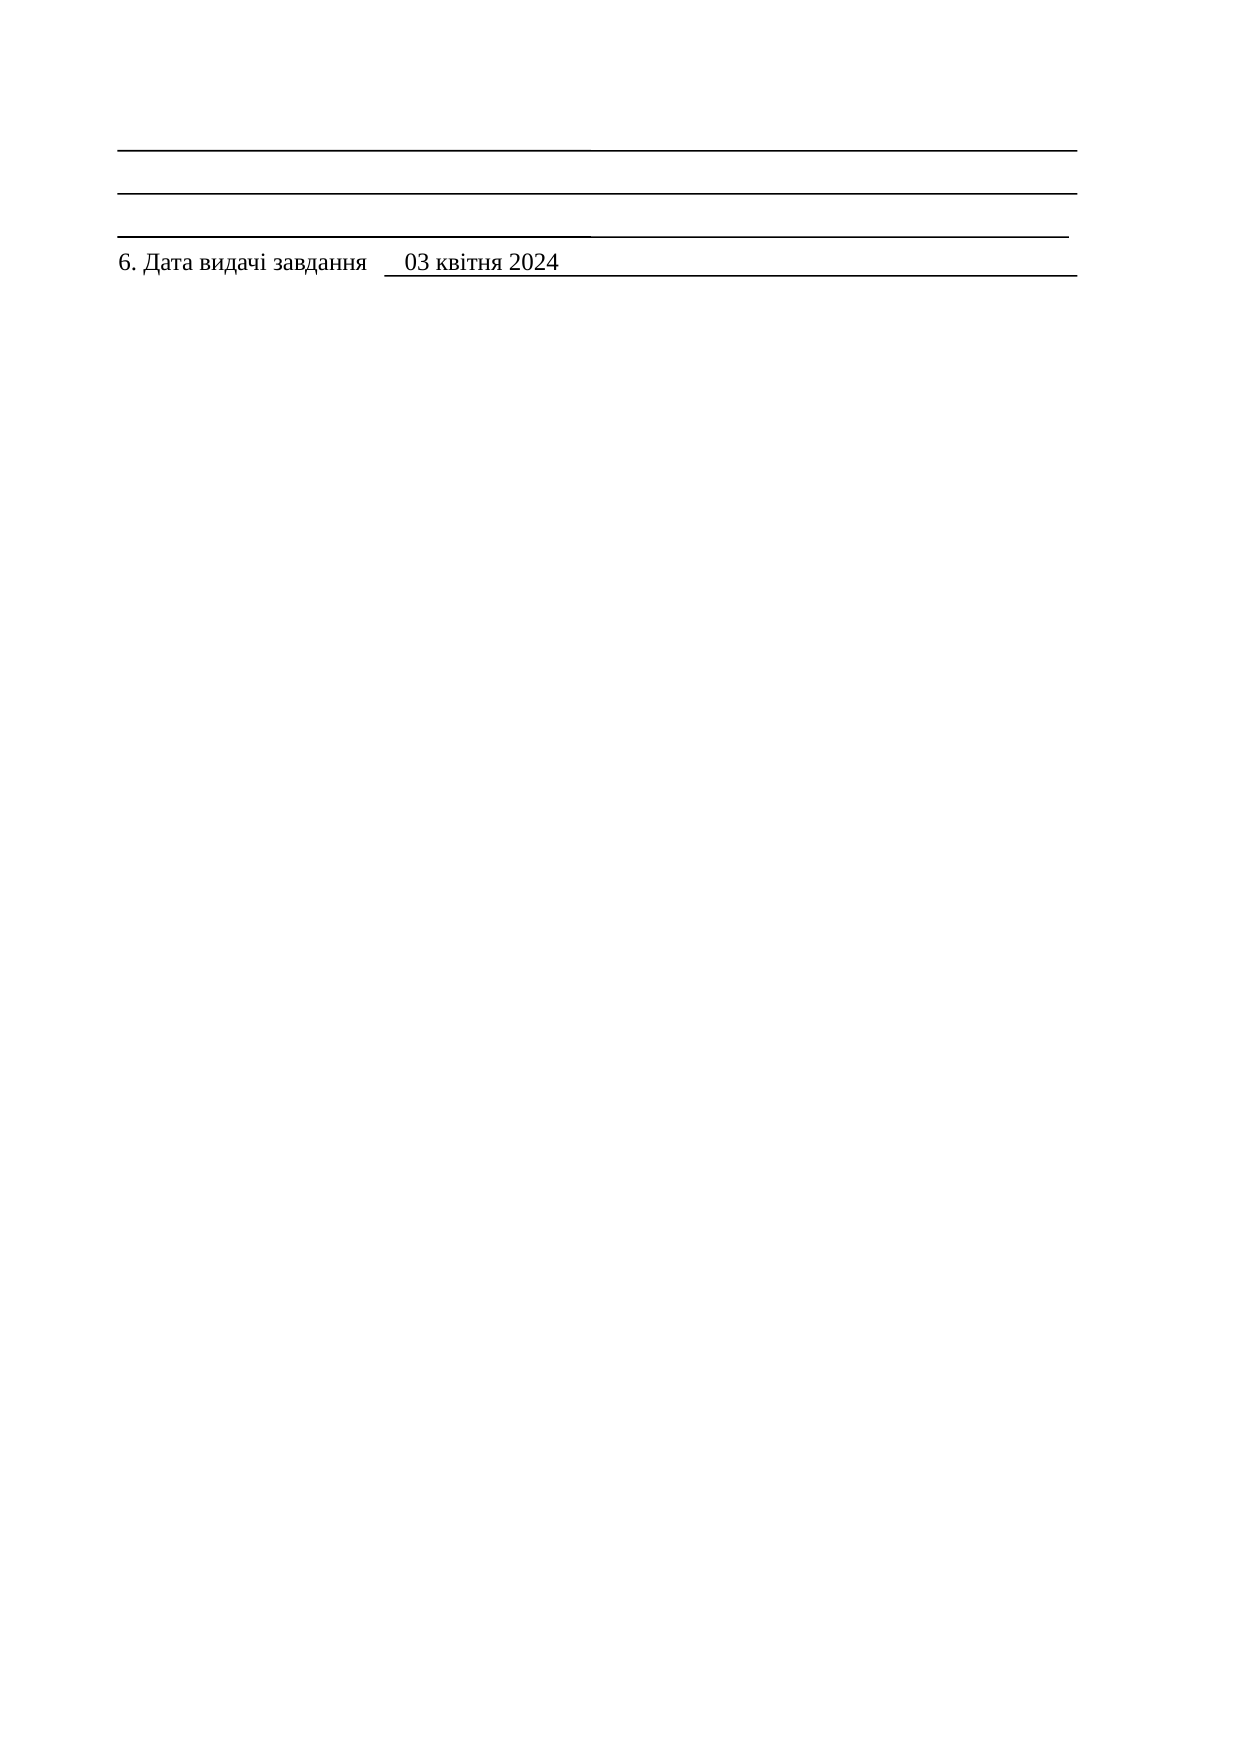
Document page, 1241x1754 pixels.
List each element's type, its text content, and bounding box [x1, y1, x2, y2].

text 6. Дата видачі завдання 03 квітня 2024 [118, 247, 1122, 276]
